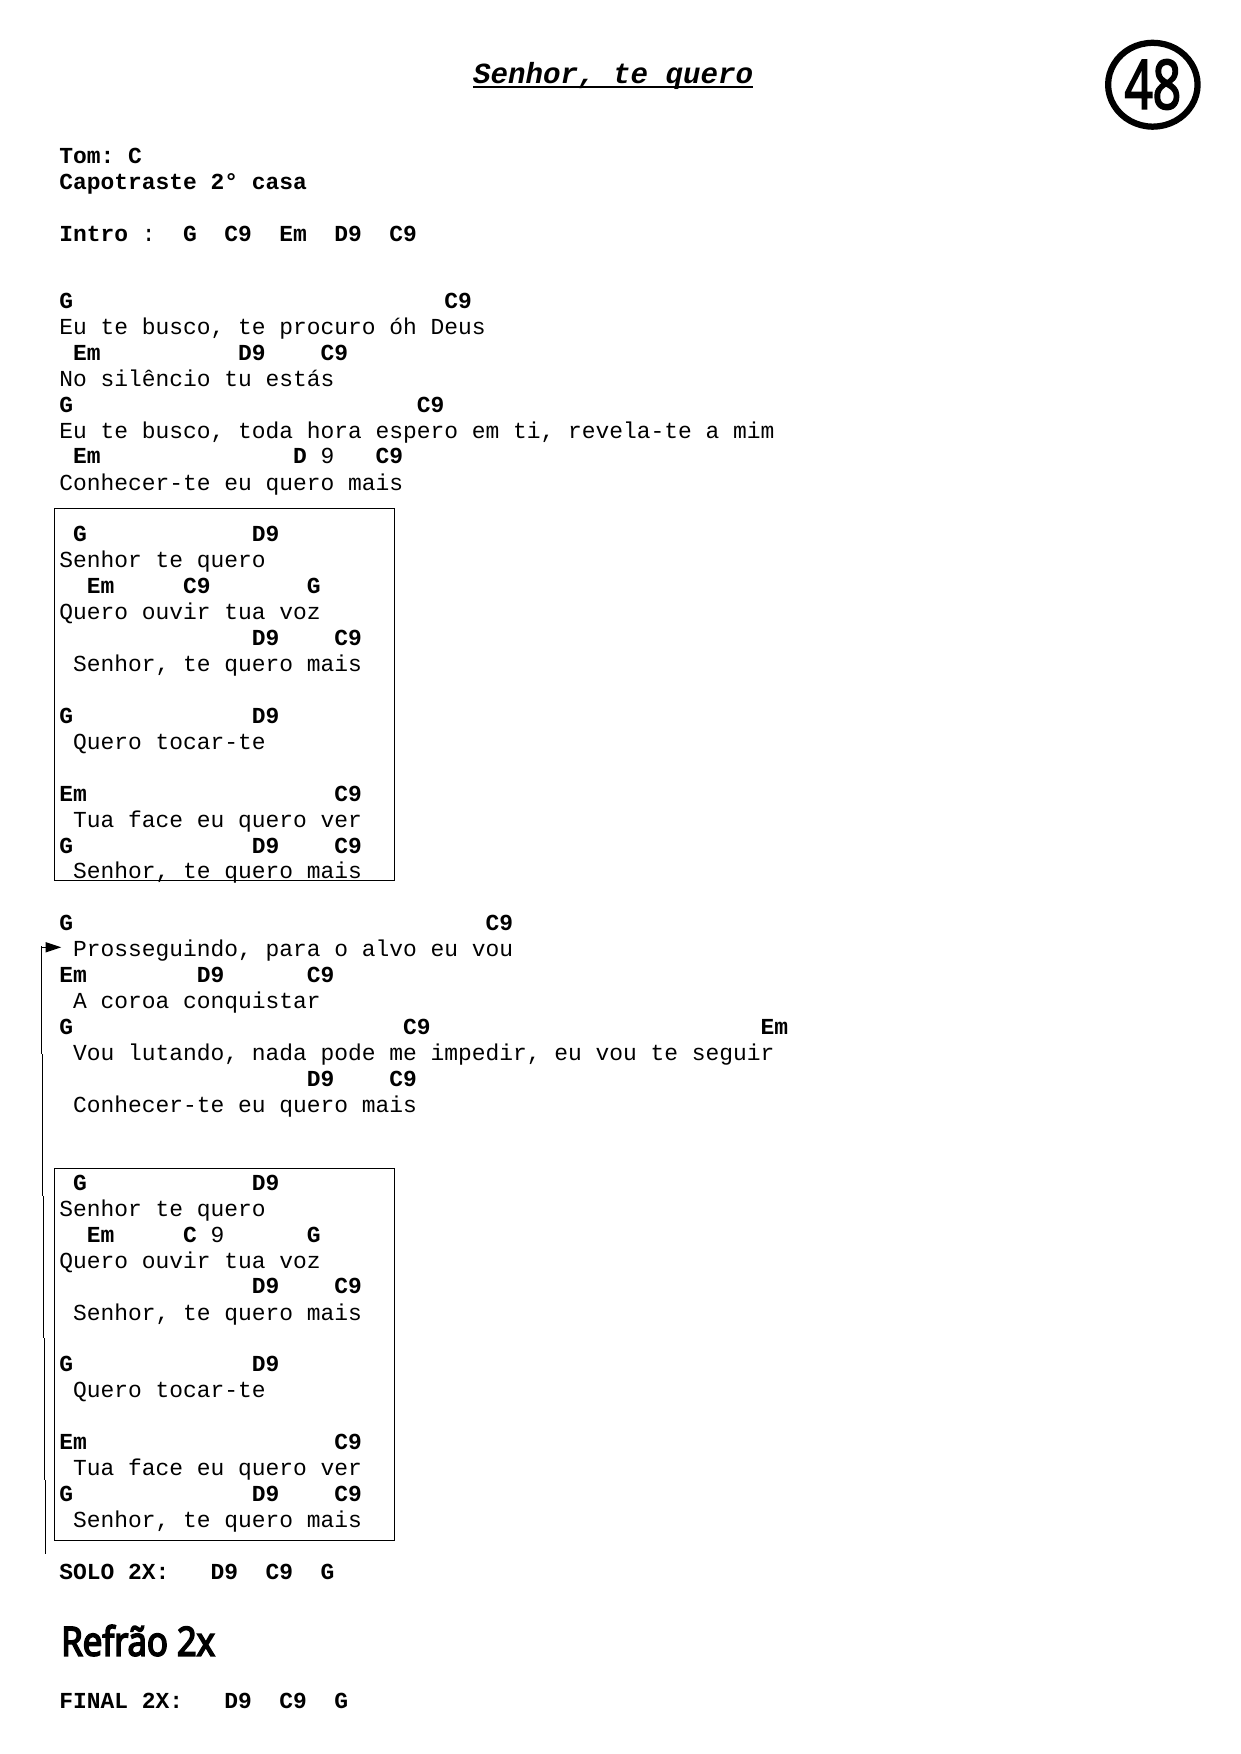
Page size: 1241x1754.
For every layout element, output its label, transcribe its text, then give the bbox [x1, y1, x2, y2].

text D9 C9 [59, 1275, 394, 1301]
text G D9 [59, 523, 394, 549]
text D9 C9 [59, 1067, 1167, 1093]
text [395, 1197, 1167, 1223]
text Conhecer-te eu quero mais [59, 1093, 1167, 1119]
text Quero tocar-te [59, 730, 394, 756]
text [395, 1275, 1167, 1301]
text G C9 [59, 912, 1167, 938]
text G D9 [59, 1171, 394, 1197]
text Em D 9 C9 [59, 445, 1167, 471]
text Quero ouvir tua voz [59, 1249, 394, 1275]
text [395, 1171, 1167, 1197]
text [395, 808, 1167, 834]
text [1112, 59, 1141, 92]
text [1148, 59, 1161, 92]
text Tom: C [59, 144, 1167, 170]
text [395, 1508, 1167, 1534]
text Senhor te quero [59, 1197, 394, 1223]
text [395, 1301, 1167, 1327]
text Tua face eu quero ver [59, 808, 394, 834]
text [395, 834, 1167, 860]
text [395, 1249, 1167, 1275]
text G D9 [59, 1353, 394, 1379]
text Senhor, te quero mais [59, 860, 1167, 886]
text A coroa conquistar [59, 989, 1167, 1016]
text [395, 652, 1167, 678]
text Conhecer-te eu quero mais [59, 471, 1167, 497]
text Em C 9 G [59, 1223, 394, 1249]
text Quero ouvir tua voz [59, 601, 394, 626]
text Capotraste 2° casa [59, 170, 1167, 196]
text G C9 [59, 289, 1167, 315]
text [395, 574, 1167, 601]
text Em D9 C9 [59, 964, 1167, 989]
text G D9 C9 [59, 1482, 394, 1508]
text Senhor, te quero mais [59, 1508, 394, 1534]
text No silêncio tu estás [59, 367, 1167, 393]
text G C9 Em [59, 1016, 1167, 1041]
text [395, 523, 1167, 549]
text Em C9 G [59, 574, 394, 601]
text [395, 1456, 1167, 1482]
text Eu te busco, te procuro óh Deus [59, 315, 1167, 341]
text Prosseguindo, para o alvo eu vou [59, 938, 1167, 964]
text [395, 1223, 1167, 1249]
text Senhor, te quero mais [59, 652, 394, 678]
text D9 C9 [59, 626, 394, 652]
text Tua face eu quero ver [59, 1456, 394, 1482]
text [395, 601, 1167, 626]
text [395, 1353, 1167, 1379]
text [395, 730, 1167, 756]
text Senhor te quero [59, 549, 394, 574]
text FINAL 2X: D9 C9 G [59, 1690, 1167, 1716]
text Intro : G C9 Em D9 C9 [59, 222, 1167, 248]
text [395, 1379, 1167, 1404]
text [395, 1482, 1167, 1508]
text Em C9 [59, 782, 394, 808]
text Vou lutando, nada pode me impedir, eu vou te seguir [59, 1041, 1167, 1067]
text Eu te busco, toda hora espero em ti, revela-te a mim [59, 419, 1167, 445]
text Em D9 C9 [59, 341, 1167, 367]
text [395, 549, 1167, 574]
text [395, 704, 1167, 730]
text G D9 [59, 704, 394, 730]
text SOLO 2X: D9 C9 G [59, 1560, 1167, 1586]
text Senhor, te quero mais [59, 1301, 394, 1327]
text G C9 [59, 393, 1167, 419]
text [395, 626, 1167, 652]
text Senhor, te quero [59, 59, 1112, 92]
text Em C9 [59, 1431, 394, 1456]
text G D9 C9 [59, 834, 394, 860]
text [395, 1431, 1167, 1456]
text Quero tocar-te [59, 1379, 394, 1404]
text [395, 782, 1167, 808]
